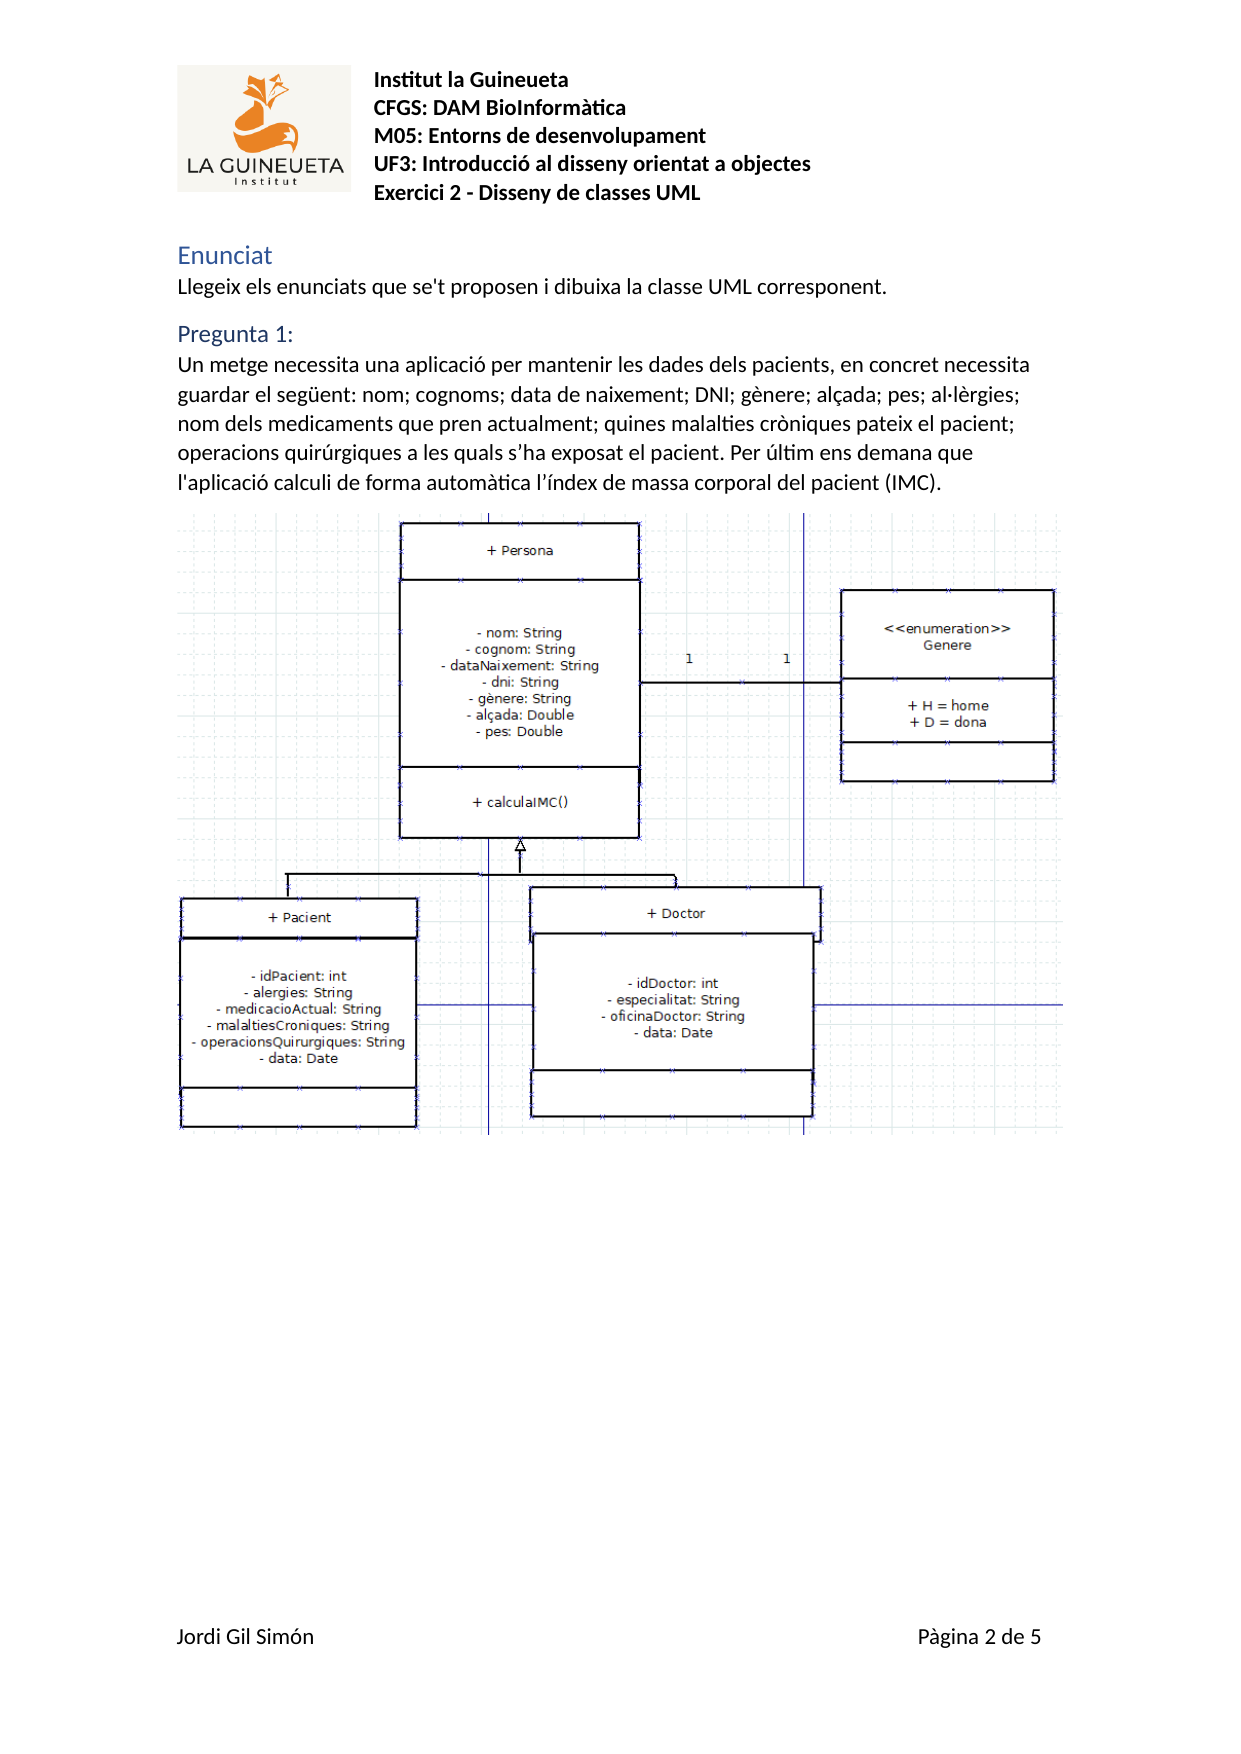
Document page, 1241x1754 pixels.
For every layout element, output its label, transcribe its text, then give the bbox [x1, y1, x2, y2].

subtitle Pregunta 1: [177, 318, 1063, 349]
picture [177, 65, 352, 192]
picture [177, 513, 1063, 1135]
text Llegeix els enunciats que se't proposen i dibuixa la classe UML corresponent. [177, 272, 1063, 300]
subtitle Enunciat [177, 238, 1063, 271]
text Un metge necessita una aplicació per mantenir les dades dels pacients, en concret necessita guardar el següent: nom; cognoms; data de naixement; DNI; gènere; alçada; pes; al·lèrgies; nom dels medicaments que pren actualment; quines malalties cròniques pateix el pacient; operacions quirúrgiques a les quals s’ha exposat el pacient. Per últim ens demana que l'aplicació calculi de forma automàtica l’índex de massa corporal del pacient (IMC). [177, 350, 1063, 496]
